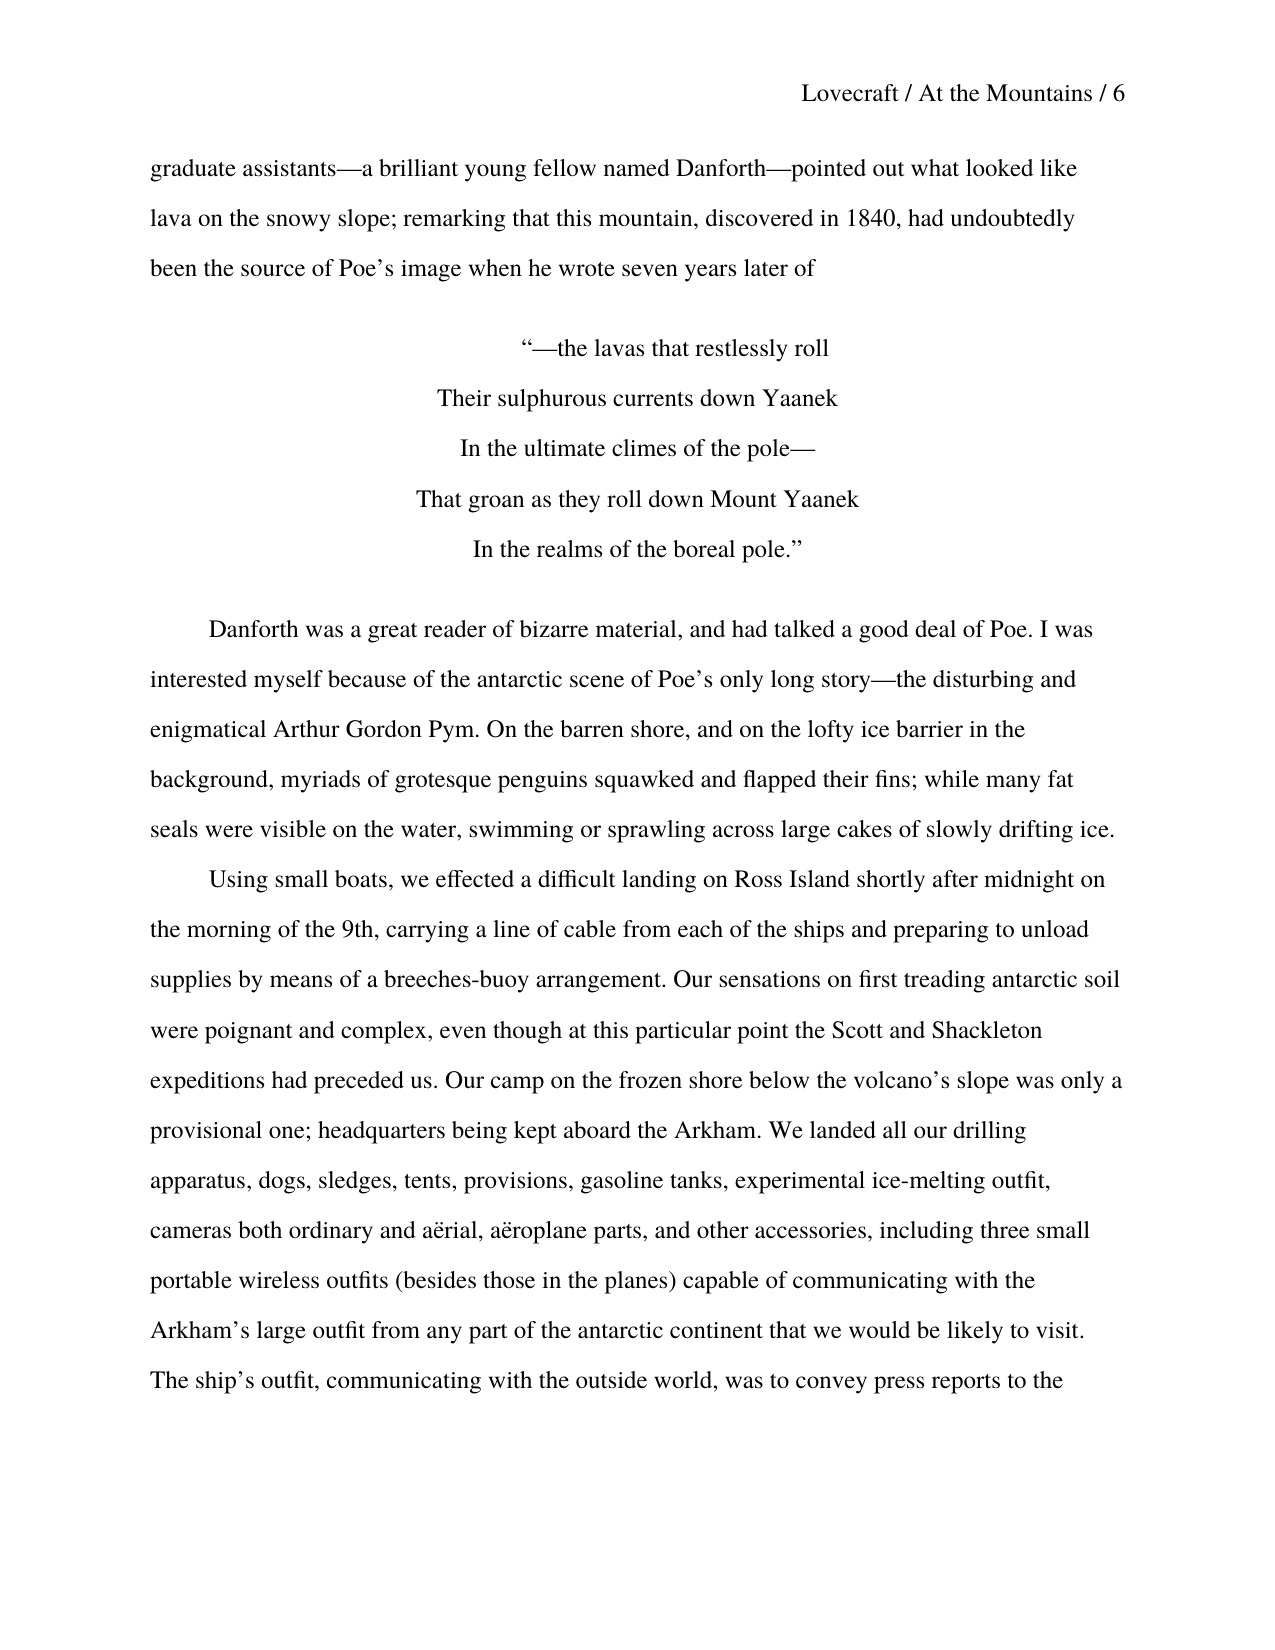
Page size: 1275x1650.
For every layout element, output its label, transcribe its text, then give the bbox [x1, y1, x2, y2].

text Danforth was a great reader of bizarre material, and had talked a good deal of Poe. I was interested myself because of the antarctic scene of Poe’s only long story—the disturbing and enigmatical Arthur Gordon Pym. On the barren shore, and on the lofty ice barrier in the background, myriads of grotesque penguins squawked and flapped their fins; while many fat seals were visible on the water, swimming or sprawling across large cakes of slowly drifting ice. [150, 611, 1125, 845]
text “—the lavas that restlessly roll Their sulphurous currents down Yaanek In the ultimate climes of the pole— That groan as they roll down Mount Yaanek In the realms of the boreal pole.” [225, 330, 1050, 564]
text Using small boats, we effected a difficult landing on Ross Island shortly after midnight on the morning of the 9th, carrying a line of cable from each of the ships and preparing to unload supplies by means of a breeches-buoy arrangement. Our sensations on first treading antarctic soil were poignant and complex, even though at this particular point the Scott and Shackleton expeditions had preceded us. Our camp on the frozen shore below the volcano’s slope was only a provisional one; headquarters being kept aboard the Arkham. We landed all our drilling apparatus, dogs, sledges, tents, provisions, gasoline tanks, experimental ice-melting outfit, cameras both ordinary and aërial, aëroplane parts, and other accessories, including three small portable wireless outfits (besides those in the planes) capable of communicating with the Arkham’s large outfit from any part of the antarctic continent that we would be likely to visit. The ship’s outfit, communicating with the outside world, was to convey press reports to the [150, 861, 1125, 1396]
text graduate assistants—a brilliant young fellow named Danforth—pointed out what looked like lava on the snowy slope; remarking that this mountain, discovered in 1840, had undoubtedly been the source of Poe’s image when he wrote seven years later of [150, 150, 1125, 284]
